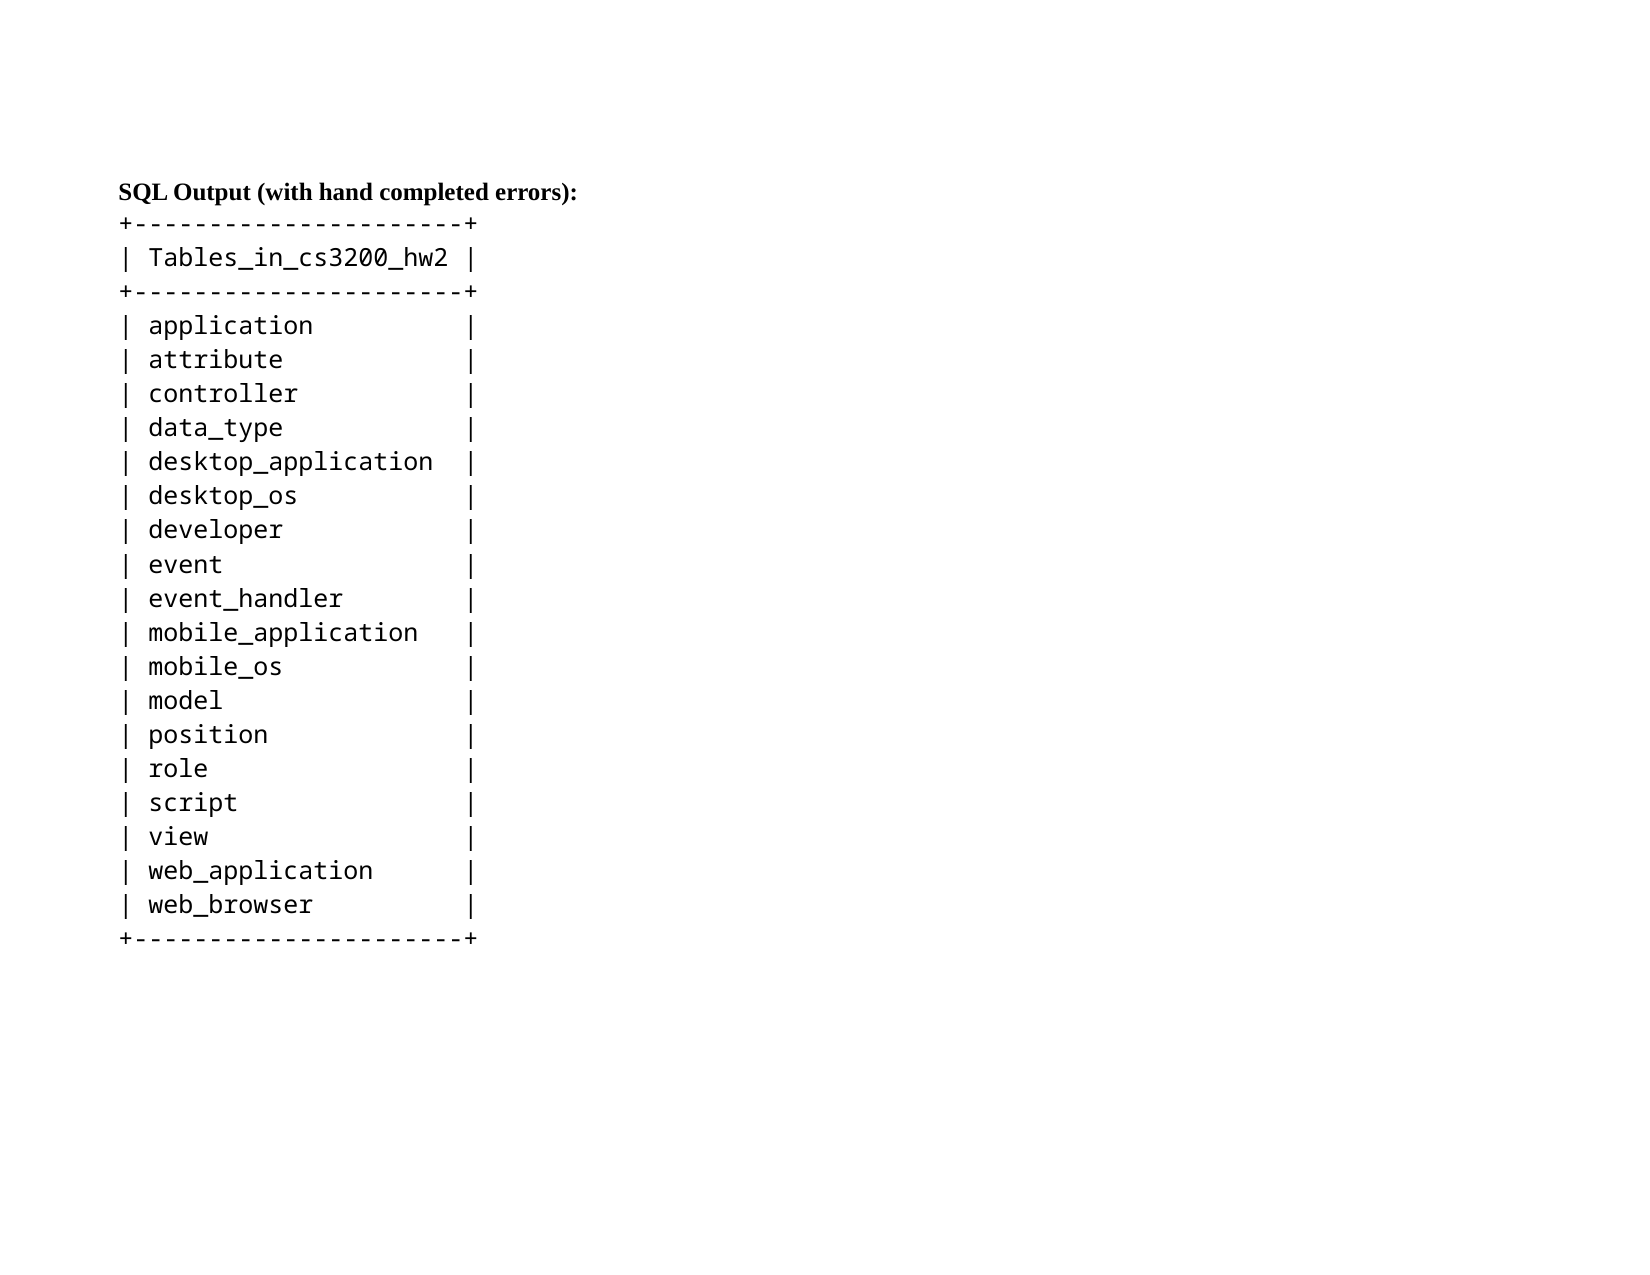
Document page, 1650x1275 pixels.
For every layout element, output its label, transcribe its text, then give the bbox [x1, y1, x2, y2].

text | desktop_os | [118, 478, 1532, 512]
text | application | [118, 308, 1532, 342]
text | desktop_application | [118, 444, 1532, 478]
text +----------------------+ [118, 274, 1532, 308]
text | developer | [118, 512, 1532, 546]
text | mobile_os | [118, 648, 1532, 682]
text | web_application | [118, 853, 1532, 887]
text | data_type | [118, 410, 1532, 444]
text | web_browser | [118, 887, 1532, 921]
text | model | [118, 682, 1532, 717]
text | event_handler | [118, 580, 1532, 614]
text | event | [118, 546, 1532, 580]
text +----------------------+ [118, 206, 1532, 240]
text | Tables_in_cs3200_hw2 | [118, 240, 1532, 274]
text | position | [118, 717, 1532, 751]
text | mobile_application | [118, 614, 1532, 648]
text | role | [118, 751, 1532, 785]
text +----------------------+ [118, 921, 1532, 989]
text | script | [118, 785, 1532, 819]
text | attribute | [118, 342, 1532, 376]
text | controller | [118, 376, 1532, 410]
text | view | [118, 819, 1532, 853]
text SQL Output (with hand completed errors): [118, 177, 1532, 206]
